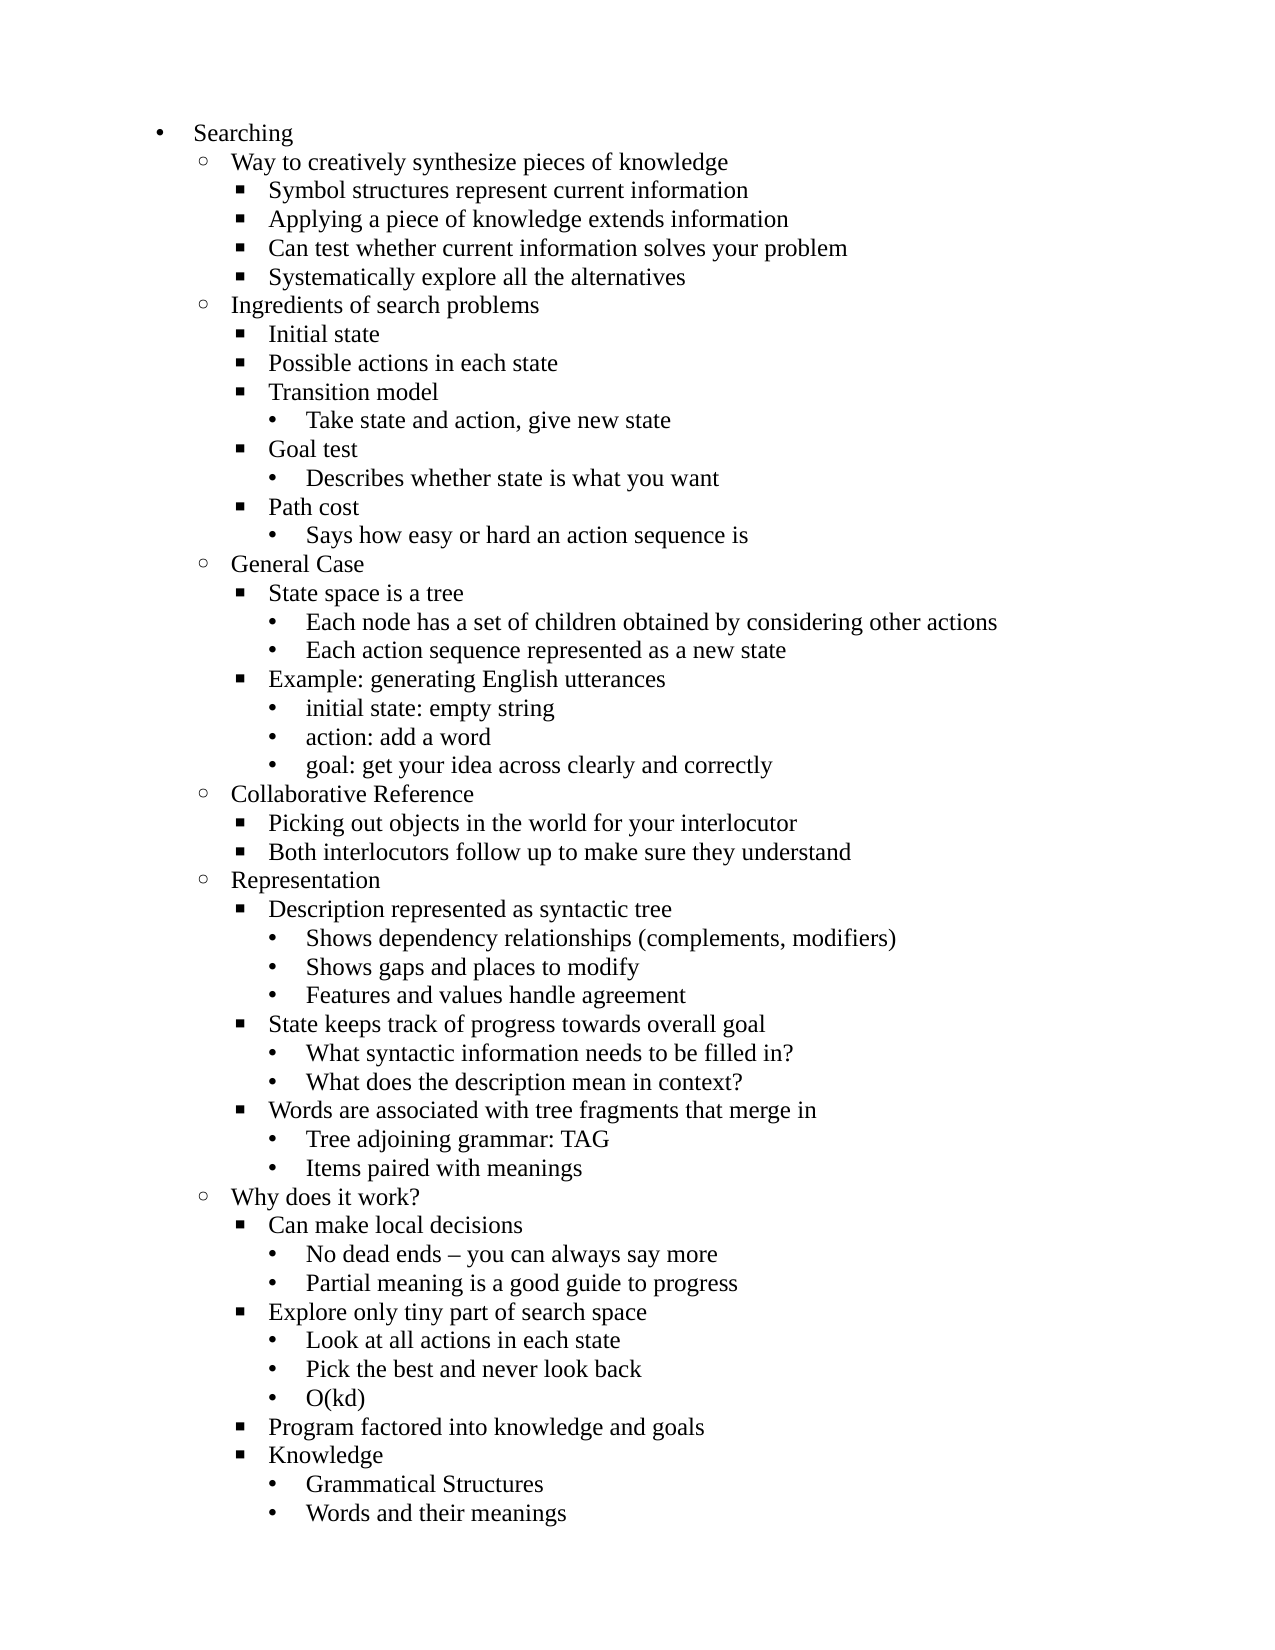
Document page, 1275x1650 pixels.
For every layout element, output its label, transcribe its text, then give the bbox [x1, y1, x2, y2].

list Describes whether state is what you want [268, 463, 1157, 492]
list Items paired with meanings [268, 1153, 1157, 1182]
list Both interlocutors follow up to make sure they understand [231, 837, 1157, 866]
list Applying a piece of knowledge extends information [231, 204, 1157, 233]
list No dead ends – you can always say more [268, 1239, 1157, 1268]
list Goal test [231, 434, 1157, 463]
list Look at all actions in each state [268, 1326, 1157, 1354]
list Description represented as syntactic tree [231, 894, 1157, 923]
list Each node has a set of children obtained by considering other actions [268, 607, 1157, 636]
list Initial state [231, 319, 1157, 348]
list Each action sequence represented as a new state [268, 636, 1157, 664]
list Shows gaps and places to modify [268, 952, 1157, 981]
list What does the description mean in context? [268, 1067, 1157, 1096]
list action: add a word [268, 722, 1157, 751]
list Collaborative Reference [193, 779, 1157, 808]
list Representation [193, 866, 1157, 894]
list goal: get your idea across clearly and correctly [268, 751, 1157, 779]
list Why does it work? [193, 1182, 1157, 1211]
list What syntactic information needs to be filled in? [268, 1038, 1157, 1067]
list O(kd) [268, 1383, 1157, 1412]
list Ingredients of search problems [193, 291, 1157, 319]
list Partial meaning is a good guide to progress [268, 1268, 1157, 1297]
list State space is a tree [231, 578, 1157, 607]
list Way to creatively synthesize pieces of knowledge [193, 147, 1157, 176]
list Searching [156, 118, 1157, 147]
list Can test whether current information solves your problem [231, 233, 1157, 262]
list General Case [193, 549, 1157, 578]
list Words and their meanings [268, 1498, 1157, 1527]
list Transition model [231, 377, 1157, 406]
list Example: generating English utterances [231, 664, 1157, 693]
list Features and values handle agreement [268, 981, 1157, 1009]
list Knowledge [231, 1441, 1157, 1469]
list Picking out objects in the world for your interlocutor [231, 808, 1157, 837]
list Can make local decisions [231, 1211, 1157, 1239]
list Systematically explore all the alternatives [231, 262, 1157, 291]
list Explore only tiny part of search space [231, 1297, 1157, 1326]
list Take state and action, give new state [268, 406, 1157, 434]
list Program factored into knowledge and goals [231, 1412, 1157, 1441]
list Grammatical Structures [268, 1469, 1157, 1498]
list initial state: empty string [268, 693, 1157, 722]
list State keeps track of progress towards overall goal [231, 1009, 1157, 1038]
list Symbol structures represent current information [231, 176, 1157, 204]
list Tree adjoining grammar: TAG [268, 1124, 1157, 1153]
list Words are associated with tree fragments that merge in [231, 1096, 1157, 1124]
list Shows dependency relationships (complements, modifiers) [268, 923, 1157, 952]
list Possible actions in each state [231, 348, 1157, 377]
list Pick the best and never look back [268, 1354, 1157, 1383]
list Says how easy or hard an action sequence is [268, 521, 1157, 549]
list Path cost [231, 492, 1157, 521]
